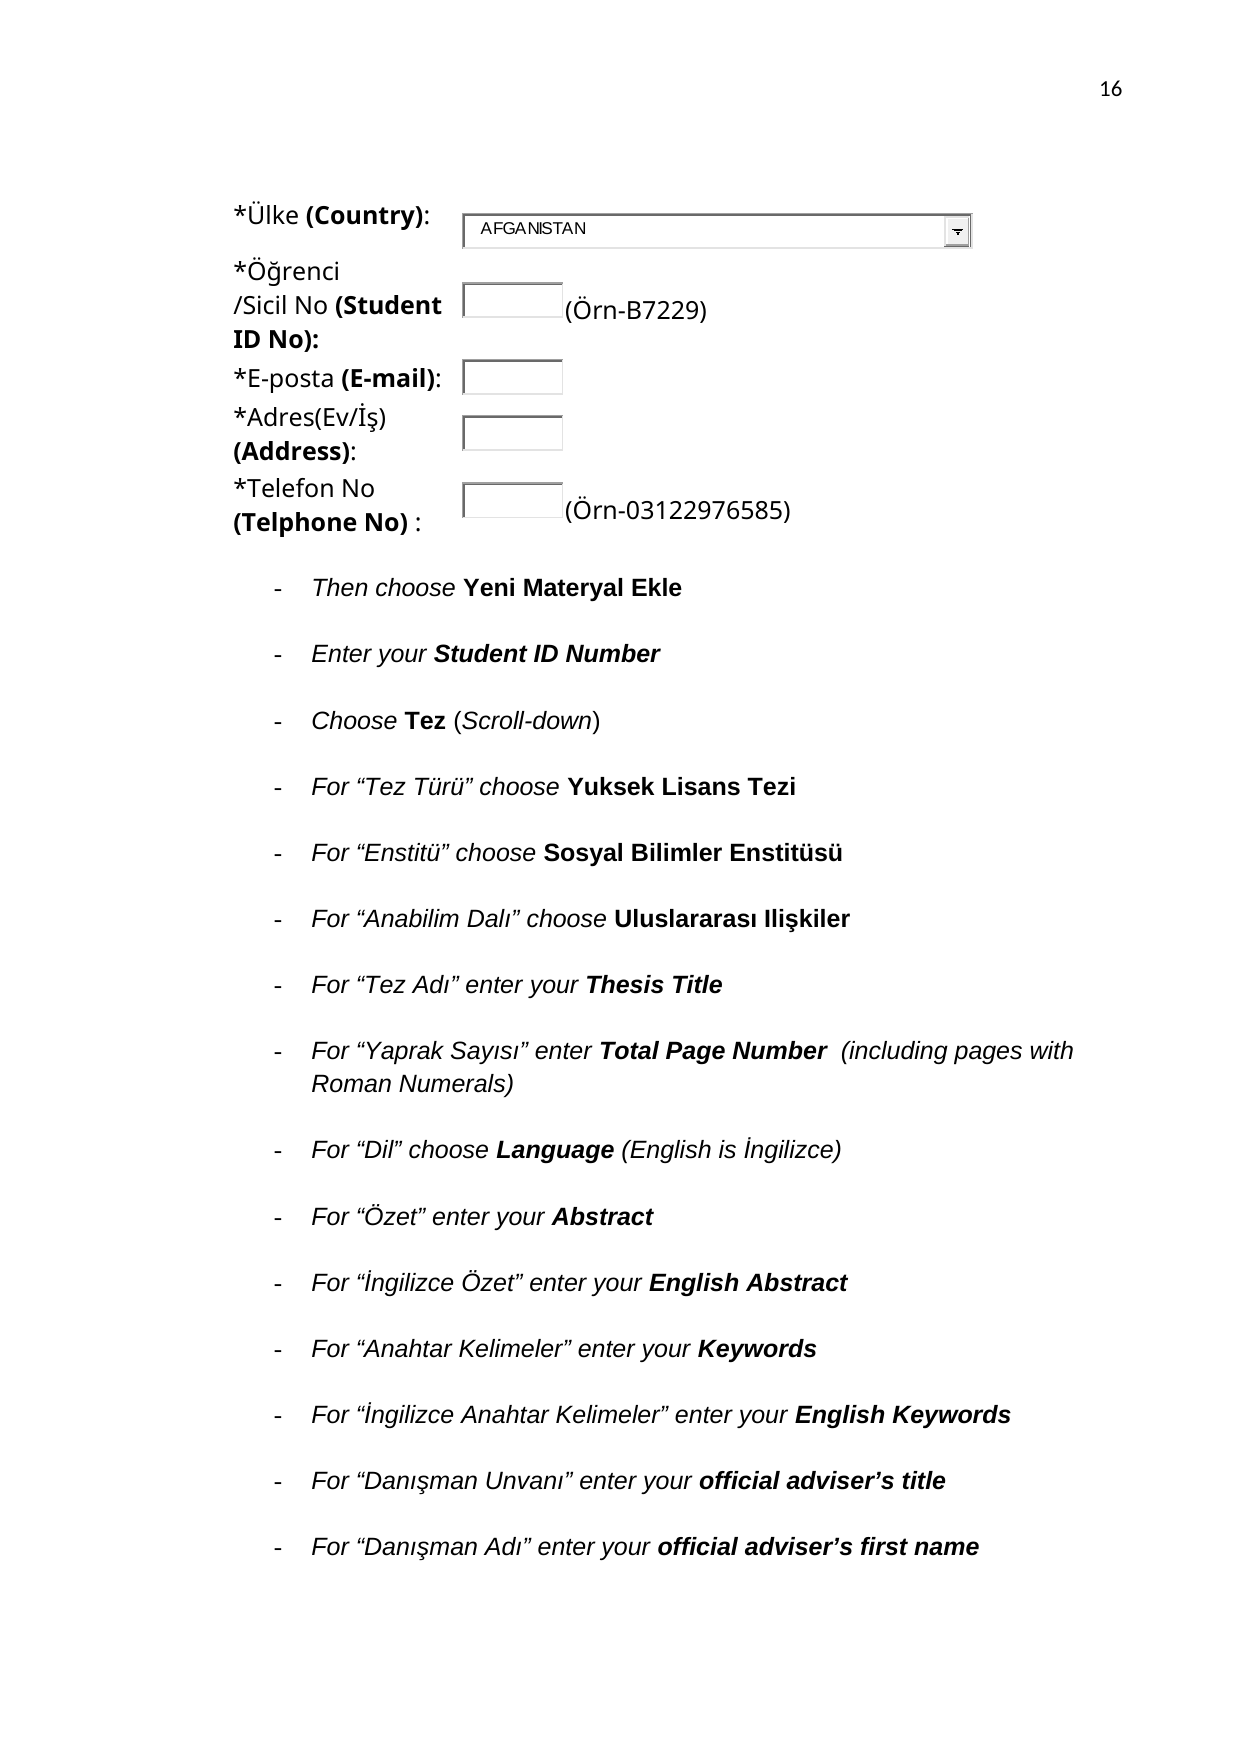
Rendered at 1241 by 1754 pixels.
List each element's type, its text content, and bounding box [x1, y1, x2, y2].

list For “İngilizce Anahtar Kelimeler” enter your English Keywords [274, 1400, 1122, 1429]
table_cell [460, 177, 1240, 252]
table_cell *Ülke (Country): [232, 177, 460, 252]
list For “Tez Adı” enter your Thesis Title [274, 970, 1122, 999]
table_cell [460, 398, 1240, 469]
list For “Özet” enter your Abstract [274, 1202, 1122, 1231]
list For “Anahtar Kelimeler” enter your Keywords [274, 1334, 1122, 1363]
list Choose Tez (Scroll-down) [274, 706, 1122, 734]
list For “Danışman Unvanı” enter your official adviser’s title [274, 1466, 1122, 1495]
list For “Tez Türü” choose Yuksek Lisans Tezi [274, 772, 1122, 801]
list For “Dil” choose Language (English is İngilizce) [274, 1136, 1122, 1164]
table_cell *E-posta (E-mail): [232, 357, 460, 398]
list For “İngilizce Özet” enter your English Abstract [274, 1268, 1122, 1297]
list Enter your Student ID Number [274, 639, 1122, 668]
table_cell (Örn-03122976585) [460, 469, 1240, 540]
table_cell (Örn-B7229) [460, 252, 1240, 357]
table_cell *Adres(Ev/İş) (Address): [232, 398, 460, 469]
list Then choose Yeni Materyal Ekle [274, 573, 1122, 602]
list For “Yaprak Sayısı” enter Total Page Number (including pages with Roman Numerals) [274, 1036, 1122, 1098]
table_cell [460, 357, 1240, 398]
list For “Danışman Adı” enter your official adviser’s first name [274, 1532, 1122, 1561]
list For “Anabilim Dalı” choose Uluslararası Ilişkiler [274, 904, 1122, 933]
table_cell *Öğrenci /Sicil No (Student ID No): [232, 252, 460, 357]
list For “Enstitü” choose Sosyal Bilimler Enstitüsü [274, 838, 1122, 867]
table_cell *Telefon No (Telphone No) : [232, 469, 460, 540]
